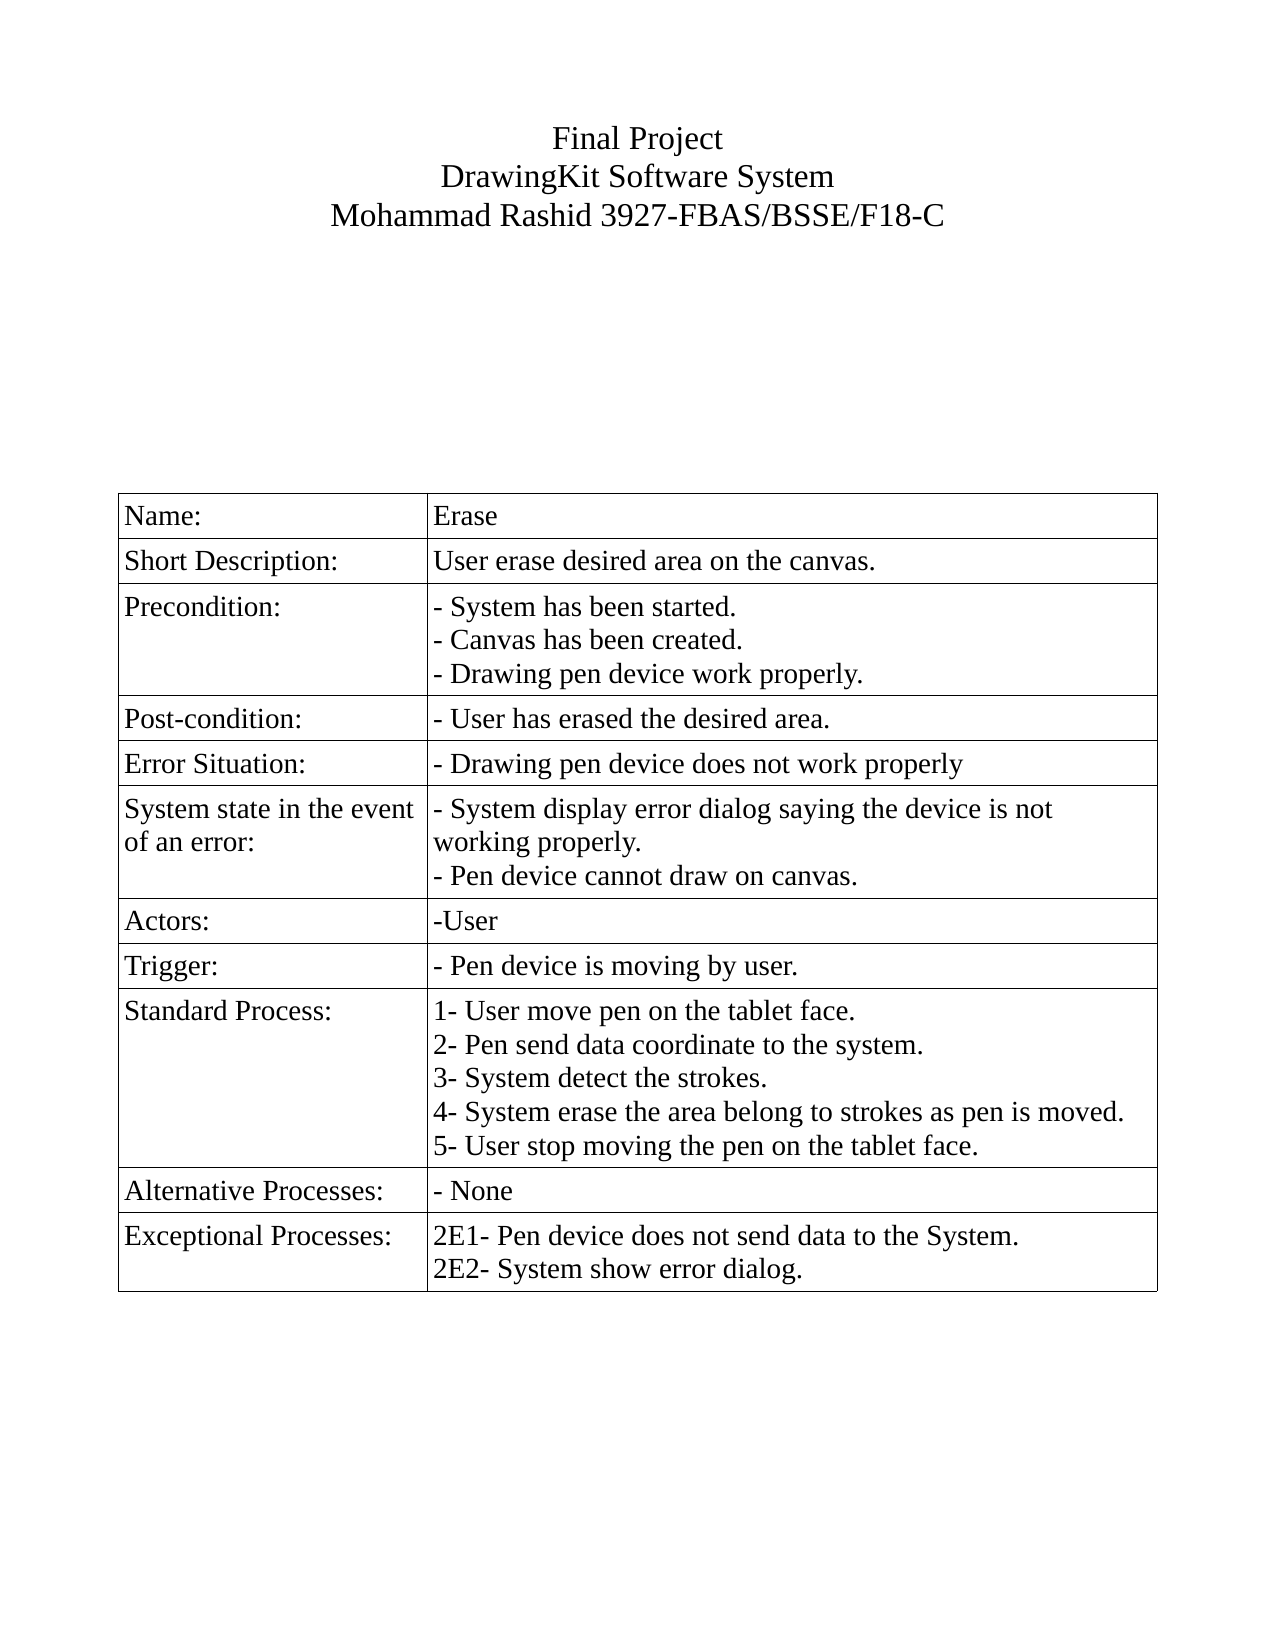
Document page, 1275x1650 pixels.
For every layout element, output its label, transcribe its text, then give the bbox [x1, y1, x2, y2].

table_cell Actors: [119, 899, 427, 942]
table_cell 2E1- Pen device does not send data to the System. 2E2- System show error dialog. [428, 1213, 1157, 1291]
table_cell - Pen device is moving by user. [428, 944, 1157, 988]
table_cell System state in the event of an error: [119, 786, 427, 897]
table_cell Precondition: [119, 584, 427, 695]
table_cell Standard Process: [119, 989, 427, 1167]
table_cell Error Situation: [119, 741, 427, 785]
table_cell 1- User move pen on the tablet face. 2- Pen send data coordinate to the system. 3- System detect the strokes. 4- System erase the area belong to strokes as pen is moved. 5- User stop moving the pen on the tablet face. [428, 989, 1157, 1167]
table_header Erase [428, 494, 1157, 538]
table_cell - System has been started. - Canvas has been created. - Drawing pen device work properly. [428, 584, 1157, 695]
table_cell Trigger: [119, 944, 427, 988]
table_cell Alternative Processes: [119, 1168, 427, 1212]
table_cell Exceptional Processes: [119, 1213, 427, 1291]
table_cell - User has erased the desired area. [428, 696, 1157, 740]
table_cell Short Description: [119, 539, 427, 583]
table_cell - None [428, 1168, 1157, 1212]
table_header Name: [119, 494, 427, 538]
table_cell - Drawing pen device does not work properly [428, 741, 1157, 785]
table_cell - System display error dialog saying the device is not working properly. - Pen device cannot draw on canvas. [428, 786, 1157, 897]
table_cell User erase desired area on the canvas. [428, 539, 1157, 583]
table_cell Post-condition: [119, 696, 427, 740]
table_cell -User [428, 899, 1157, 942]
